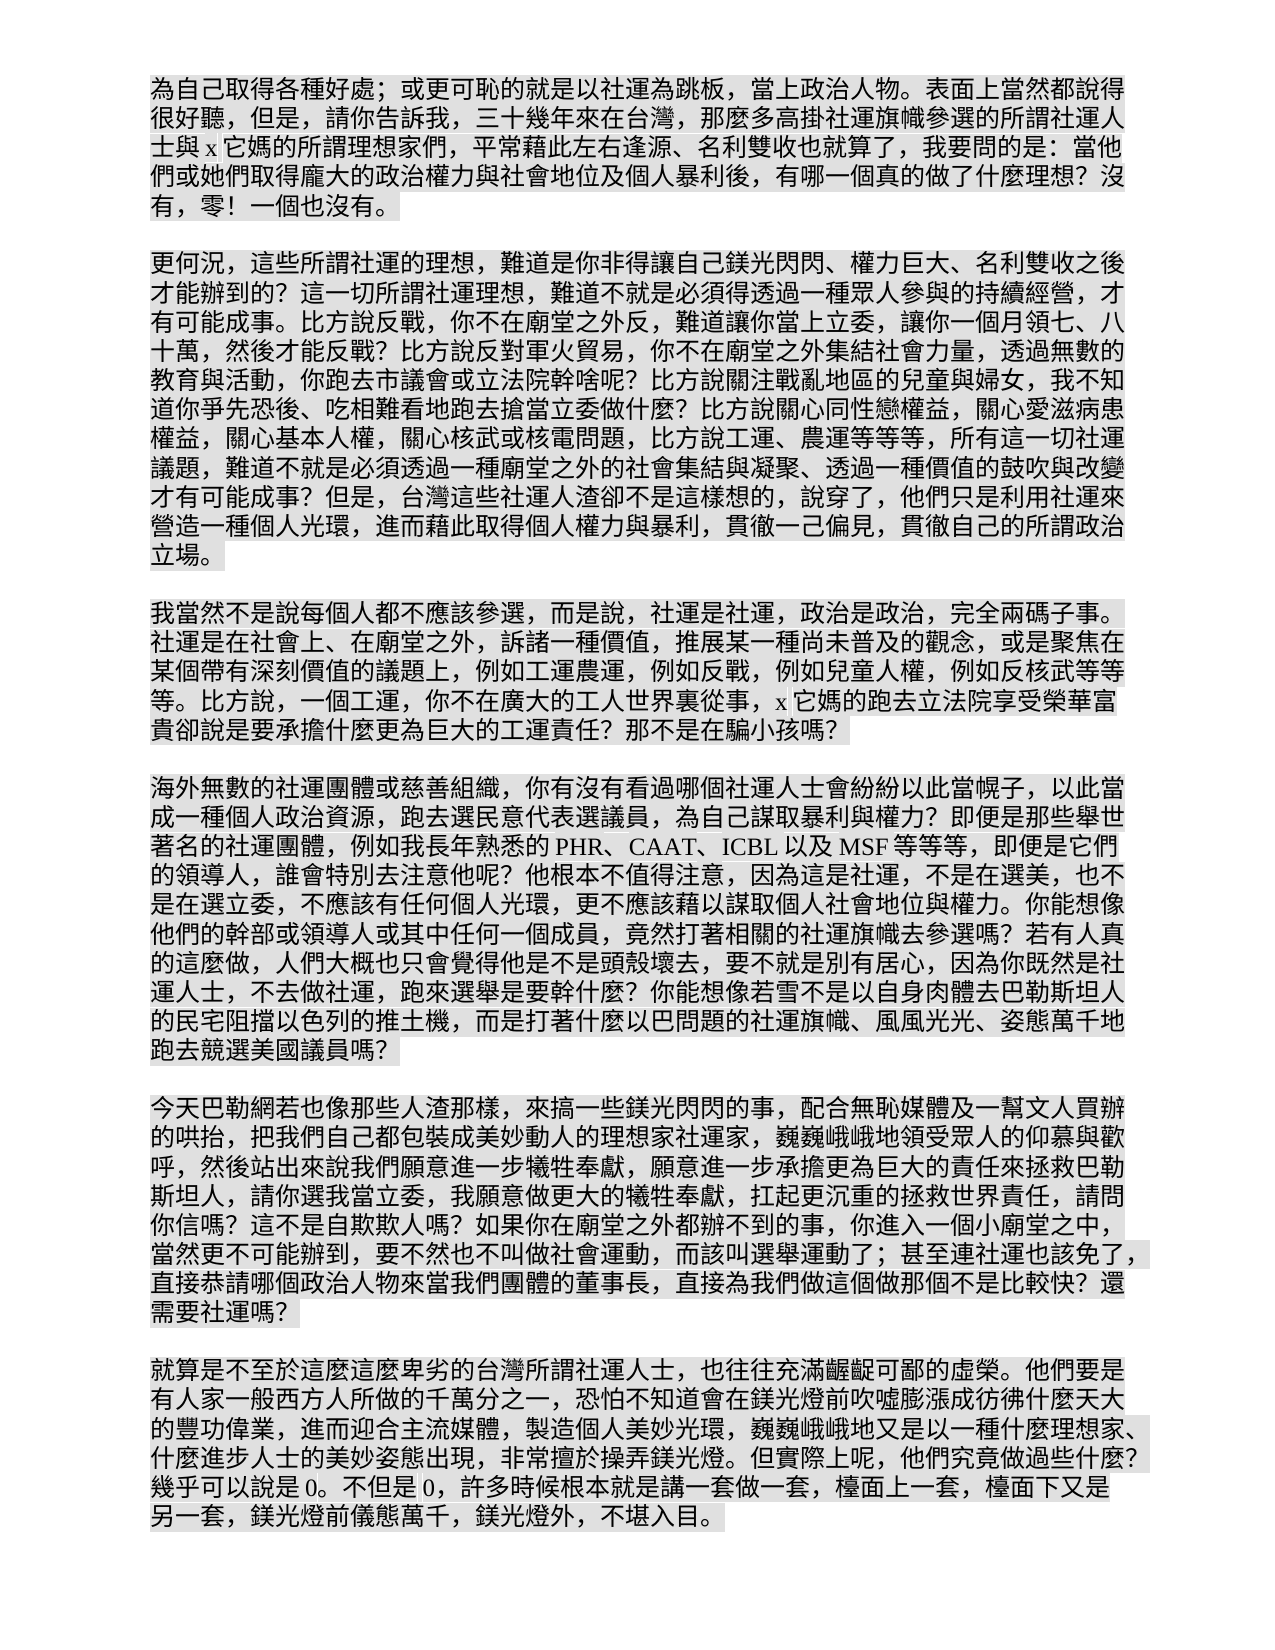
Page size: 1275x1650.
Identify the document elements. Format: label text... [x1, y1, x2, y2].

text 我對海內外各種社運組織和慈善團體，三十幾年來，略有見識與參與。平常常罵社運人士，其實我罵的只是台灣，對於海外社運組織或從事社運者，我充滿由衷的敬意。許多時候，他們的良善、熱情、勇氣與執著，經常讓我感到非常訝異。更不可思議的是，在海外，一個乍看平凡無奇的人，比方說一個圖書館員，一個中老年家庭主婦，一個打工仔，一個垂垂老矣的醫院護士，完全不可能為社會所知的一大群人，你很難想像她們的一生，在其所從事的運動中，竟然付出如此巨大的代價，做過多少你沒法想像的奮鬥，但他們卻似乎完全不曾意識到自己事實上極其不平凡的貢獻。他們身上沒有任何標籤，好像也一點都不覺得自己所做的有什麼特別或值得稱讚之處。 但是，一個台灣的所謂社運人士卻完完全全不是這樣。講到這群人渣，我真是很難掩飾心中的鄙夷和厭惡；不但群矯揉造作、用心極其複雜，而且幾乎一概是綠油油的總是掛著羊頭賣狗肉，名為社運，實則為政治鬥爭；名為社運團體，其實只是那個爛黨的一個尾巴附庸，為其發聲，為其殺敵，為其美化。一旦鬥爭有成，就開始累積、販賣成所謂政治資源，為自己取得各種好處；或更可恥的就是以社運為跳板，當上政治人物。表面上當然都說得很好聽，但是，請你告訴我，三十幾年來在台灣，那麼多高掛社運旗幟參選的所謂社運人士與x它媽的所謂理想家們，平常藉此左右逢源、名利雙收也就算了，我要問的是：當他們或她們取得龐大的政治權力與社會地位及個人暴利後，有哪一個真的做了什麼理想？沒有，零！一個也沒有。 更何況，這些所謂社運的理想，難道是你非得讓自己鎂光閃閃、權力巨大、名利雙收之後才能辦到的？這一切所謂社運理想，難道不就是必須得透過一種眾人參與的持續經營，才有可能成事。比方說反戰，你不在廟堂之外反，難道讓你當上立委，讓你一個月領七、八十萬，然後才能反戰？比方說反對軍火貿易，你不在廟堂之外集結社會力量，透過無數的教育與活動，你跑去市議會或立法院幹啥呢？比方說關注戰亂地區的兒童與婦女，我不知道你爭先恐後、吃相難看地跑去搶當立委做什麼？比方說關心同性戀權益，關心愛滋病患權益，關心基本人權，關心核武或核電問題，比方說工運、農運等等等，所有這一切社運議題，難道不就是必須透過一種廟堂之外的社會集結與凝聚、透過一種價值的鼓吹與改變才有可能成事？但是，台灣這些社運人渣卻不是這樣想的，說穿了，他們只是利用社運來營造一種個人光環，進而藉此取得個人權力與暴利，貫徹一己偏見，貫徹自己的所謂政治立場。 我當然不是說每個人都不應該參選，而是說，社運是社運，政治是政治，完全兩碼子事。社運是在社會上、在廟堂之外，訴諸一種價值，推展某一種尚未普及的觀念，或是聚焦在某個帶有深刻價值的議題上，例如工運農運，例如反戰，例如兒童人權，例如反核武等等等。比方說，一個工運，你不在廣大的工人世界裏從事，x它媽的跑去立法院享受榮華富貴卻說是要承擔什麼更為巨大的工運責任？那不是在騙小孩嗎？ 海外無數的社運團體或慈善組織，你有沒有看過哪個社運人士會紛紛以此當幌子，以此當成一種個人政治資源，跑去選民意代表選議員，為自己謀取暴利與權力？即便是那些舉世著名的社運團體，例如我長年熟悉的PHR、CAAT、ICBL以及MSF等等等，即便是它們的領導人，誰會特別去注意他呢？他根本不值得注意，因為這是社運，不是在選美，也不是在選立委，不應該有任何個人光環，更不應該藉以謀取個人社會地位與權力。你能想像他們的幹部或領導人或其中任何一個成員，竟然打著相關的社運旗幟去參選嗎？若有人真的這麼做，人們大概也只會覺得他是不是頭殼壞去，要不就是別有居心，因為你既然是社運人士，不去做社運，跑來選舉是要幹什麼？你能想像若雪不是以自身肉體去巴勒斯坦人的民宅阻擋以色列的推土機，而是打著什麼以巴問題的社運旗幟、風風光光、姿態萬千地跑去競選美國議員嗎？ 今天巴勒網若也像那些人渣那樣，來搞一些鎂光閃閃的事，配合無恥媒體及一幫文人買辦的哄抬，把我們自己都包裝成美妙動人的理想家社運家，巍巍峨峨地領受眾人的仰慕與歡呼，然後站出來說我們願意進一步犧牲奉獻，願意進一步承擔更為巨大的責任來拯救巴勒斯坦人，請你選我當立委，我願意做更大的犧牲奉獻，扛起更沉重的拯救世界責任，請問你信嗎？這不是自欺欺人嗎？如果你在廟堂之外都辦不到的事，你進入一個小廟堂之中，當然更不可能辦到，要不然也不叫做社會運動，而該叫選舉運動了；甚至連社運也該免了，直接恭請哪個政治人物來當我們團體的董事長，直接為我們做這個做那個不是比較快？還需要社運嗎？ 就算是不至於這麼這麼卑劣的台灣所謂社運人士，也往往充滿齷齪可鄙的虛榮。他們要是有人家一般西方人所做的千萬分之一，恐怕不知道會在鎂光燈前吹噓膨漲成彷彿什麼天大的豐功偉業，進而迎合主流媒體，製造個人美妙光環，巍巍峨峨地又是以一種什麼理想家、什麼進步人士的美妙姿態出現，非常擅於操弄鎂光燈。但實際上呢，他們究竟做過些什麼？幾乎可以說是0。不但是0，許多時候根本就是講一套做一套，檯面上一套，檯面下又是另一套，鎂光燈前儀態萬千，鎂光燈外，不堪入目。 老實說，我在台灣沒見過幾個言行一致、品格正常的社運人士。因此，在台灣，每當有人跟我說他在從事什麼社運時，我都會馬上對這個人的基本人品或智能起疑心。說穿了，在台灣，所謂社運，往往只是人渣營造個人形象、為個人謀福利、謀取光明前途和錢途的一個工具和標籤。我當然不是說每一個都這樣，我並沒有要一竿子打翻一船人，我知道凡事都有例外，我只是一竿子打翻差不多百分之95的人而已。 差不多18年前吧，我寫過一篇文章叫 "說點社運的風涼話"，引起台灣社運界一片哭爸哭母，信箱每天收到一堆這類謾罵，說我只會說風涼話不曾做過什麼。記得有個環保聯盟的年輕社運人士，寫信來哭夭，我說，我是沒做過什麼沒錯，所以我的文章標題才叫做 "風涼話"，可是，我反問他說："那你做過什麼呢？" 他很得意地回信說，他是環保聯盟的什麼什麼幹部。我回答他說，我是1987年時，環保聯盟的25位創立者之一，一字一句創立環保聯盟，另外還曾參與發起台灣史上第一次的反核遊行抗爭，接著十幾年有一堆相關頭銜，例如什麼執委，核能組學術委員等等等，但我早已全部撇清關係。 我忘了我那篇 "說點社運的風涼話" 寫了些什麼，印象中只是講一些很表面、很客氣、很技術層面的批評，真正的實話我至今仍未說出，因為不敢說，我膽子小，我知道這些長袖善舞的理想家社運家不能惹，而且這些東西寫來滿紙污穢，其實我也不是很喜歡寫，只是修養差，身為忍教教主，忍功卻練得不夠好，有時實在憋不住就會講一些。 [150, 75, 1125, 1560]
